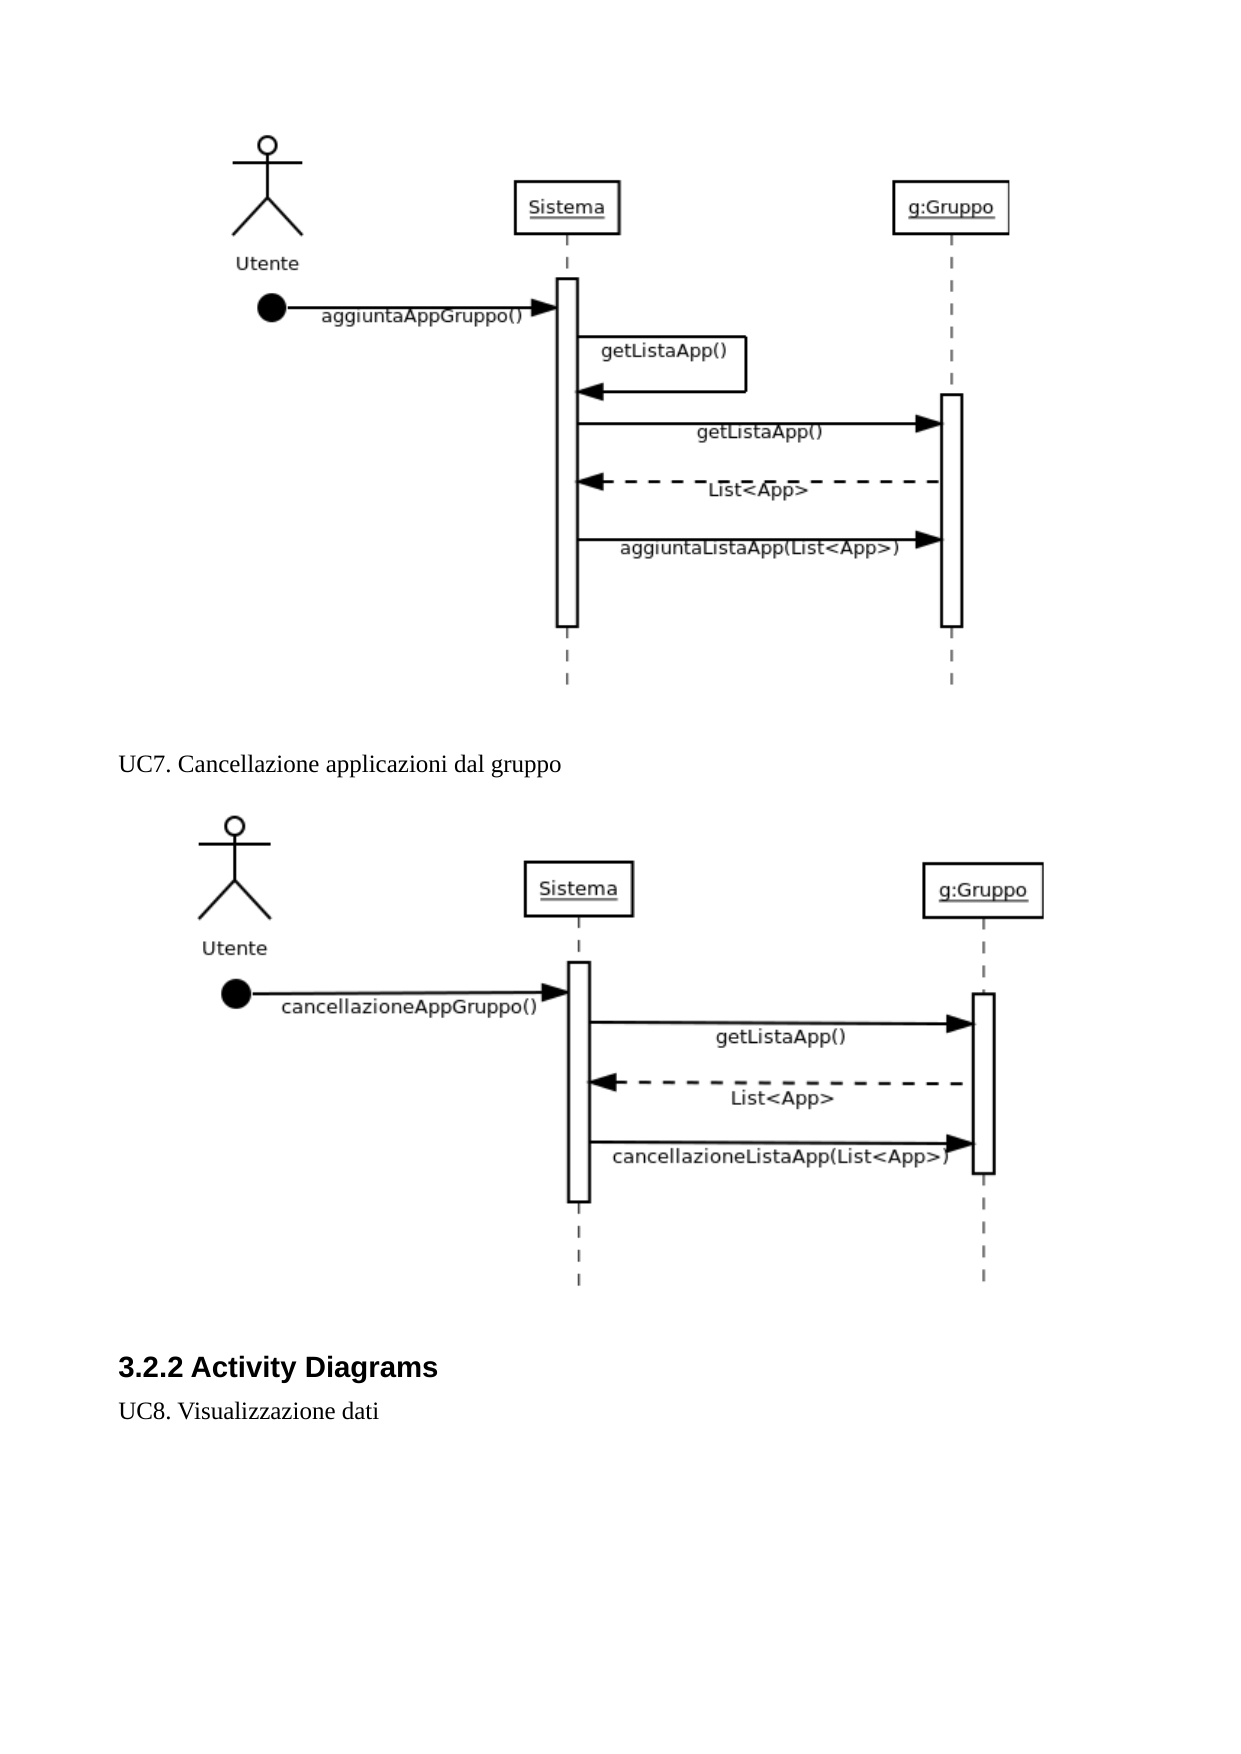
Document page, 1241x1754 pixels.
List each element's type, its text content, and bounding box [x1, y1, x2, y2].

text UC8. Visualizzazione dati [118, 1396, 1122, 1425]
text UC7. Cancellazione applicazioni dal gruppo [118, 749, 1122, 778]
picture [196, 798, 1044, 1289]
picture [230, 118, 1010, 695]
subtitle 3.2.2 Activity Diagrams [118, 1350, 1122, 1383]
